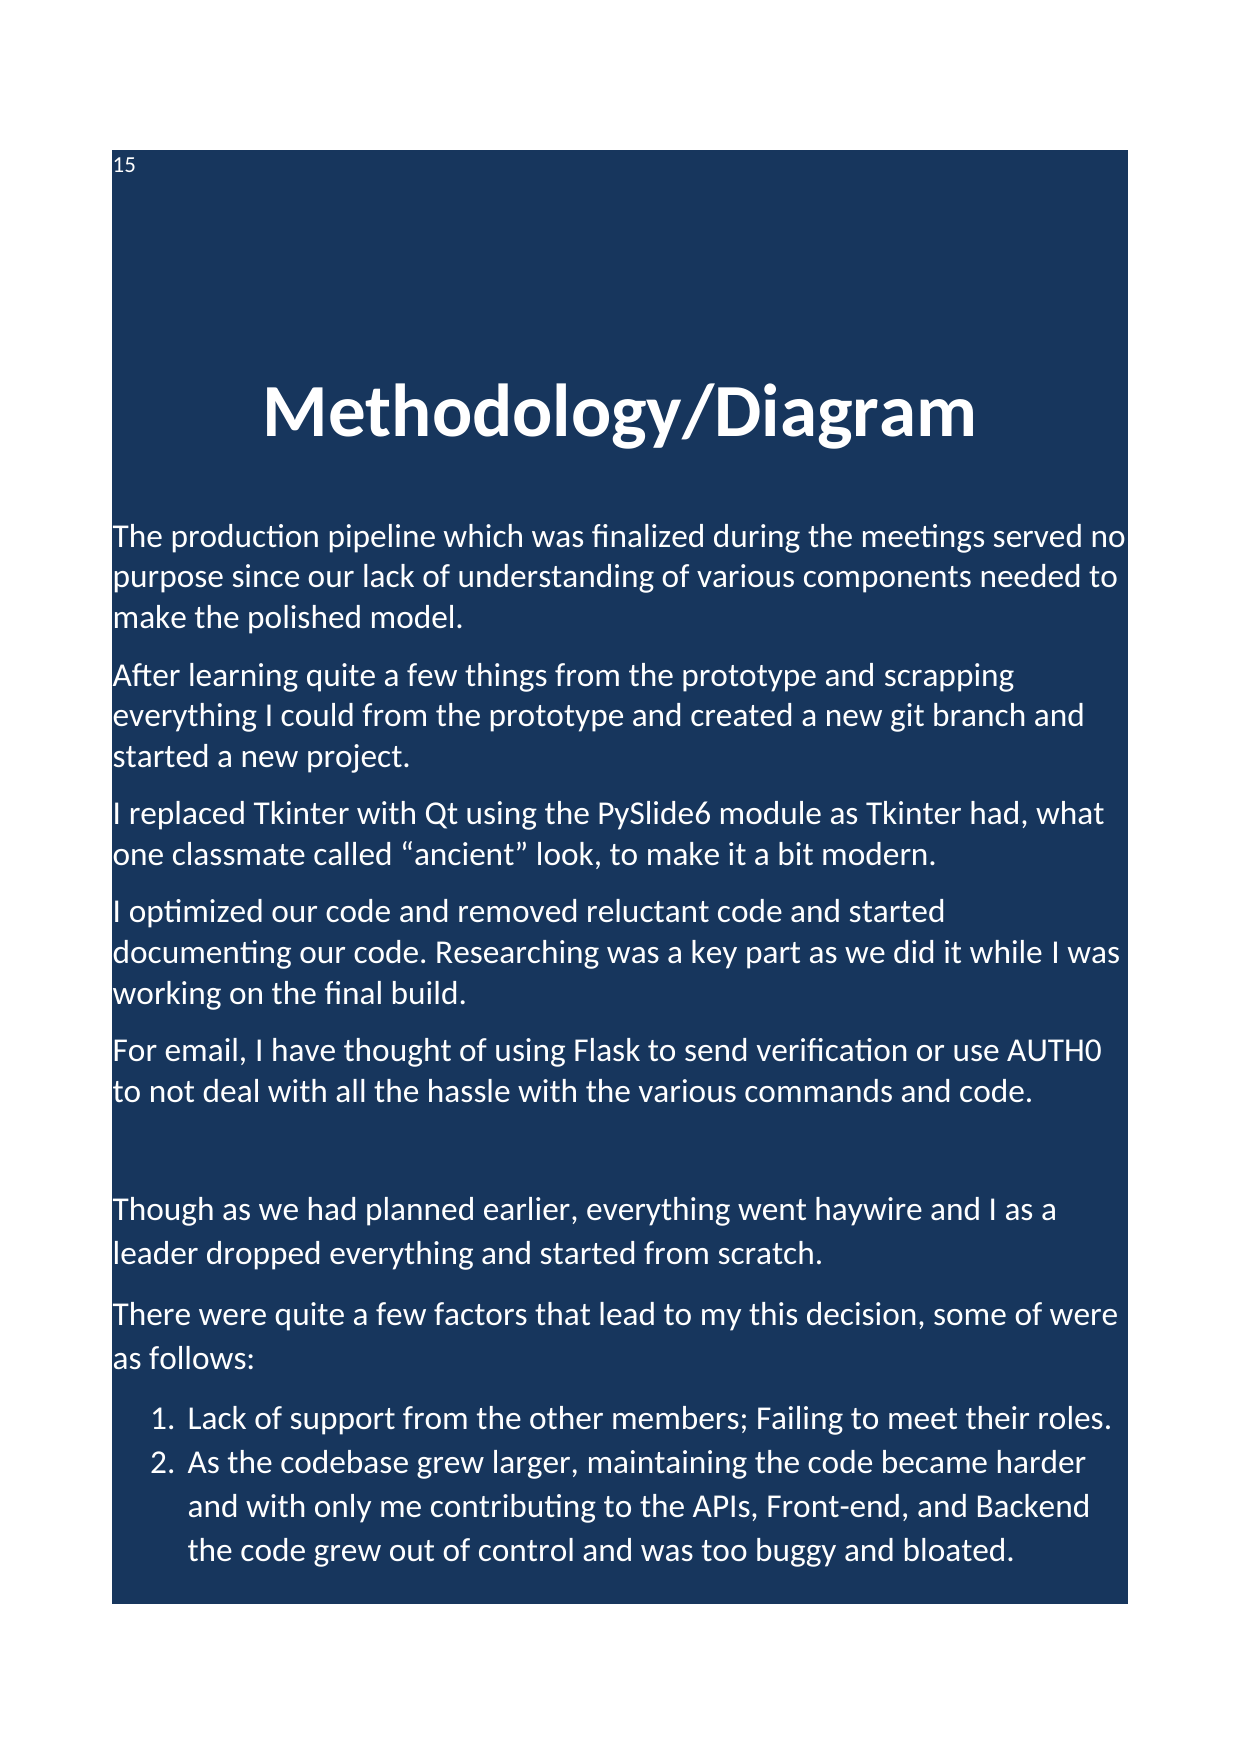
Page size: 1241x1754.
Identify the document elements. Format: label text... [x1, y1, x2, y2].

list Lack of support from the other members; Failing to meet their roles. [150, 1397, 1128, 1438]
text I optimized our code and removed reluctant code and started documenting our code. Researching was a key part as we did it while I was working on the final build. [112, 891, 1128, 1013]
title Methodology/Diagram [112, 364, 1128, 455]
text The production pipeline which was finalized during the meetings served no purpose since our lack of understanding of various components needed to make the polished model. [112, 515, 1128, 637]
text Though as we had planned earlier, everything went haywire and I as a leader dropped everything and started from scratch. [112, 1188, 1128, 1273]
list As the codebase grew larger, maintaining the code became harder and with only me contributing to the APIs, Front-end, and Backend the code grew out of control and was too buggy and bloated. [150, 1441, 1128, 1570]
text There were quite a few factors that lead to my this decision, some of were as follows: [112, 1293, 1128, 1377]
text After learning quite a few things from the prototype and scrapping everything I could from the prototype and created a new git branch and started a new project. [112, 653, 1128, 776]
text For email, I have thought of using Flask to send verification or use AUTH0 to not deal with all the hassle with the various commands and code. [112, 1029, 1128, 1111]
text I replaced Tkinter with Qt using the PySlide6 module as Tkinter had, what one classmate called “ancient” look, to make it a bit modern. [112, 792, 1128, 874]
